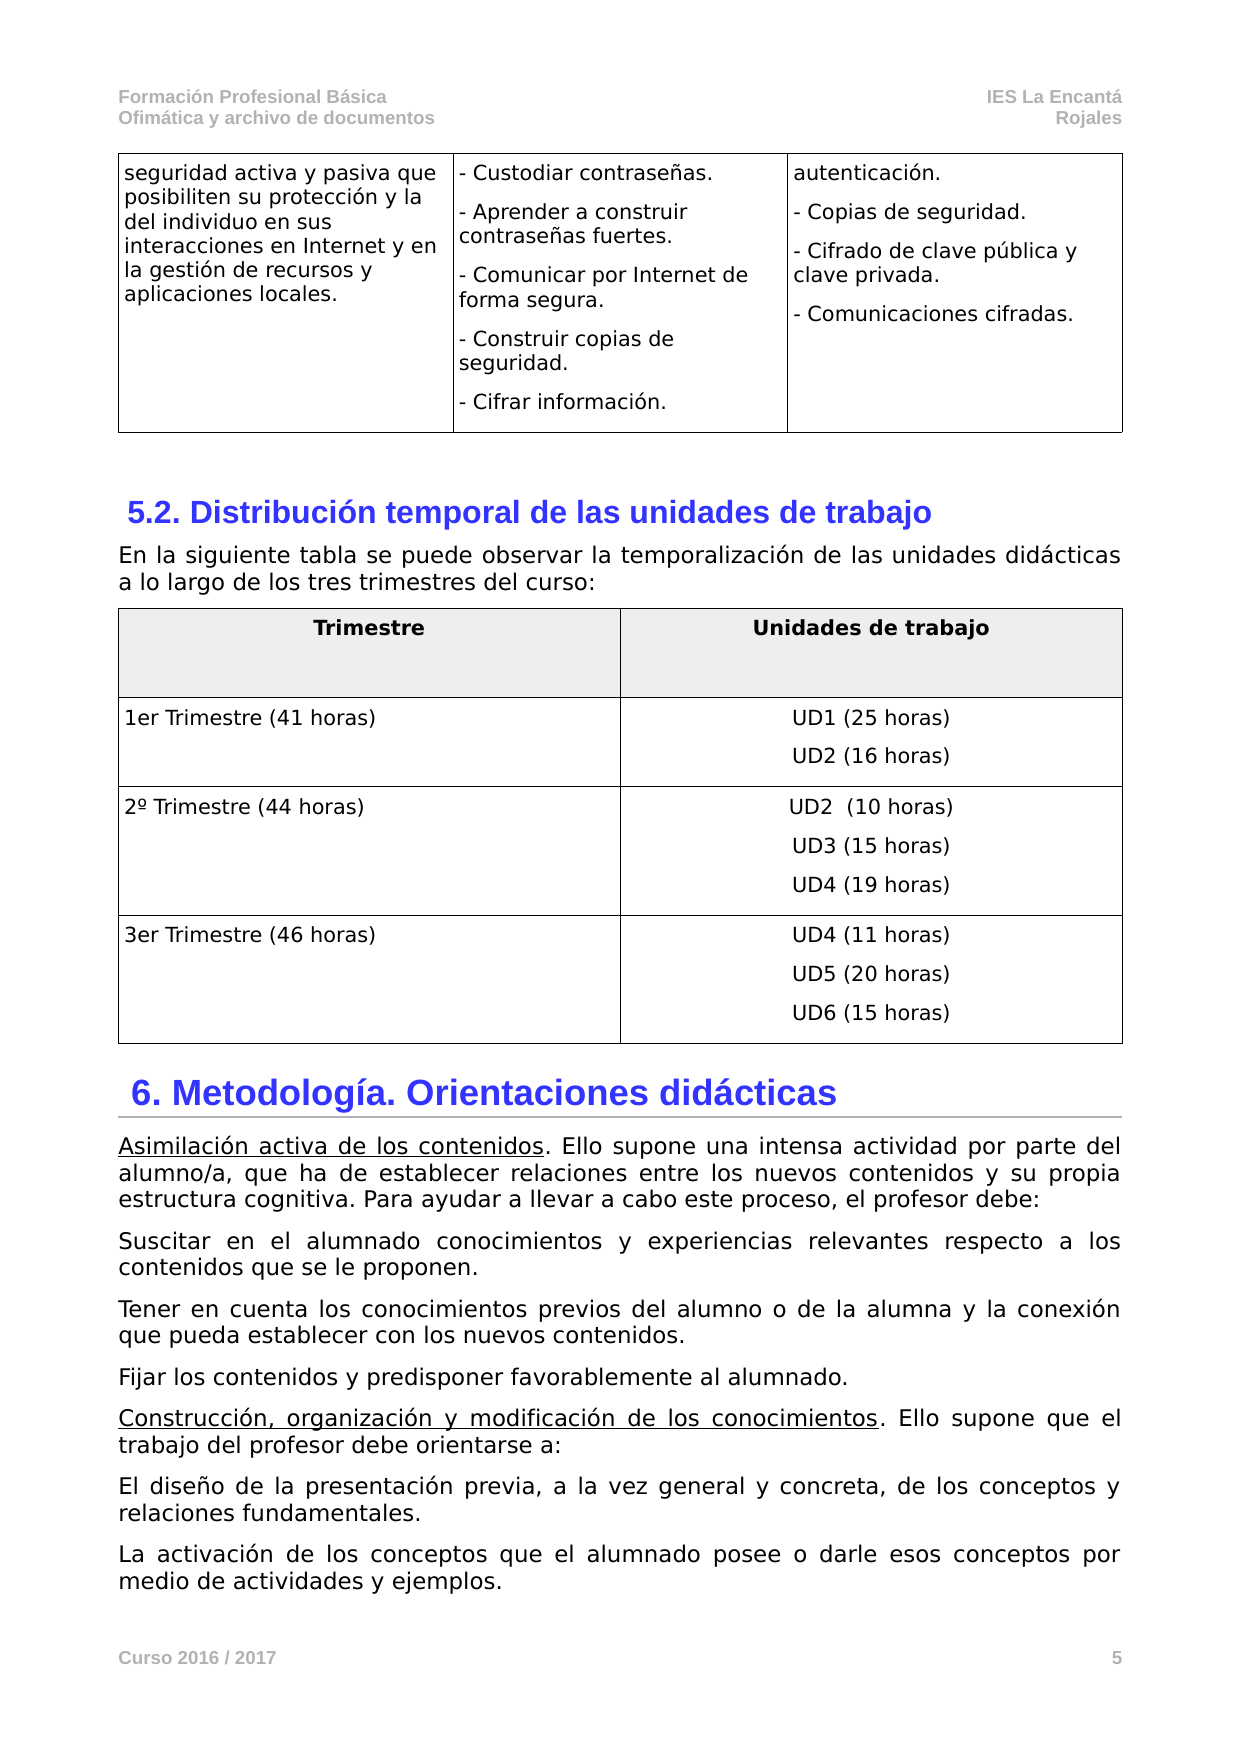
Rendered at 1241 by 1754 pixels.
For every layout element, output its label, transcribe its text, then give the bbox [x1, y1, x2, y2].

text En la siguiente tabla se puede observar la temporalización de las unidades didácticas a lo largo de los tres trimestres del curso: [118, 542, 1122, 596]
table_cell - Custodiar contraseñas. - Aprender a construir contraseñas fuertes. - Comunicar por Internet de forma segura. - Construir copias de seguridad. - Cifrar información. [454, 154, 787, 432]
text Construcción, organización y modificación de los conocimientos. Ello supone que el trabajo del profesor debe orientarse a: [118, 1405, 1122, 1458]
table_cell 2º Trimestre (44 horas) [119, 787, 620, 915]
text Asimilación activa de los contenidos. Ello supone una intensa actividad por parte del alumno/a, que ha de establecer relaciones entre los nuevos contenidos y su propia estructura cognitiva. Para ayudar a llevar a cabo este proceso, el profesor debe: [118, 1133, 1122, 1213]
text Suscitar en el alumnado conocimientos y experiencias relevantes respecto a los contenidos que se le proponen. [118, 1228, 1122, 1281]
subtitle Metodología. Orientaciones didácticas [118, 1068, 1122, 1116]
table_header Trimestre [119, 609, 620, 697]
subtitle Distribución temporal de las unidades de trabajo [118, 494, 1122, 531]
table_cell 3er Trimestre (46 horas) [119, 916, 620, 1043]
table_cell UD4 (11 horas) UD5 (20 horas) UD6 (15 horas) [621, 916, 1122, 1043]
table_cell autenticación. - Copias de seguridad. - Cifrado de clave pública y clave privada. - Comunicaciones cifradas. [788, 154, 1122, 432]
text La activación de los conceptos que el alumnado posee o darle esos conceptos por medio de actividades y ejemplos. [118, 1541, 1122, 1594]
table_cell UD2 (10 horas) UD3 (15 horas) UD4 (19 horas) [621, 787, 1122, 915]
table_header Unidades de trabajo [621, 609, 1122, 697]
table_cell UD1 (25 horas) UD2 (16 horas) [621, 698, 1122, 786]
table_cell seguridad activa y pasiva que posibiliten su protección y la del individuo en sus interacciones en Internet y en la gestión de recursos y aplicaciones locales. [119, 154, 453, 432]
table_cell 1er Trimestre (41 horas) [119, 698, 620, 786]
text Tener en cuenta los conocimientos previos del alumno o de la alumna y la conexión que pueda establecer con los nuevos contenidos. [118, 1296, 1122, 1349]
text Fijar los contenidos y predisponer favorablemente al alumnado. [118, 1364, 1122, 1391]
text El diseño de la presentación previa, a la vez general y concreta, de los conceptos y relaciones fundamentales. [118, 1473, 1122, 1527]
